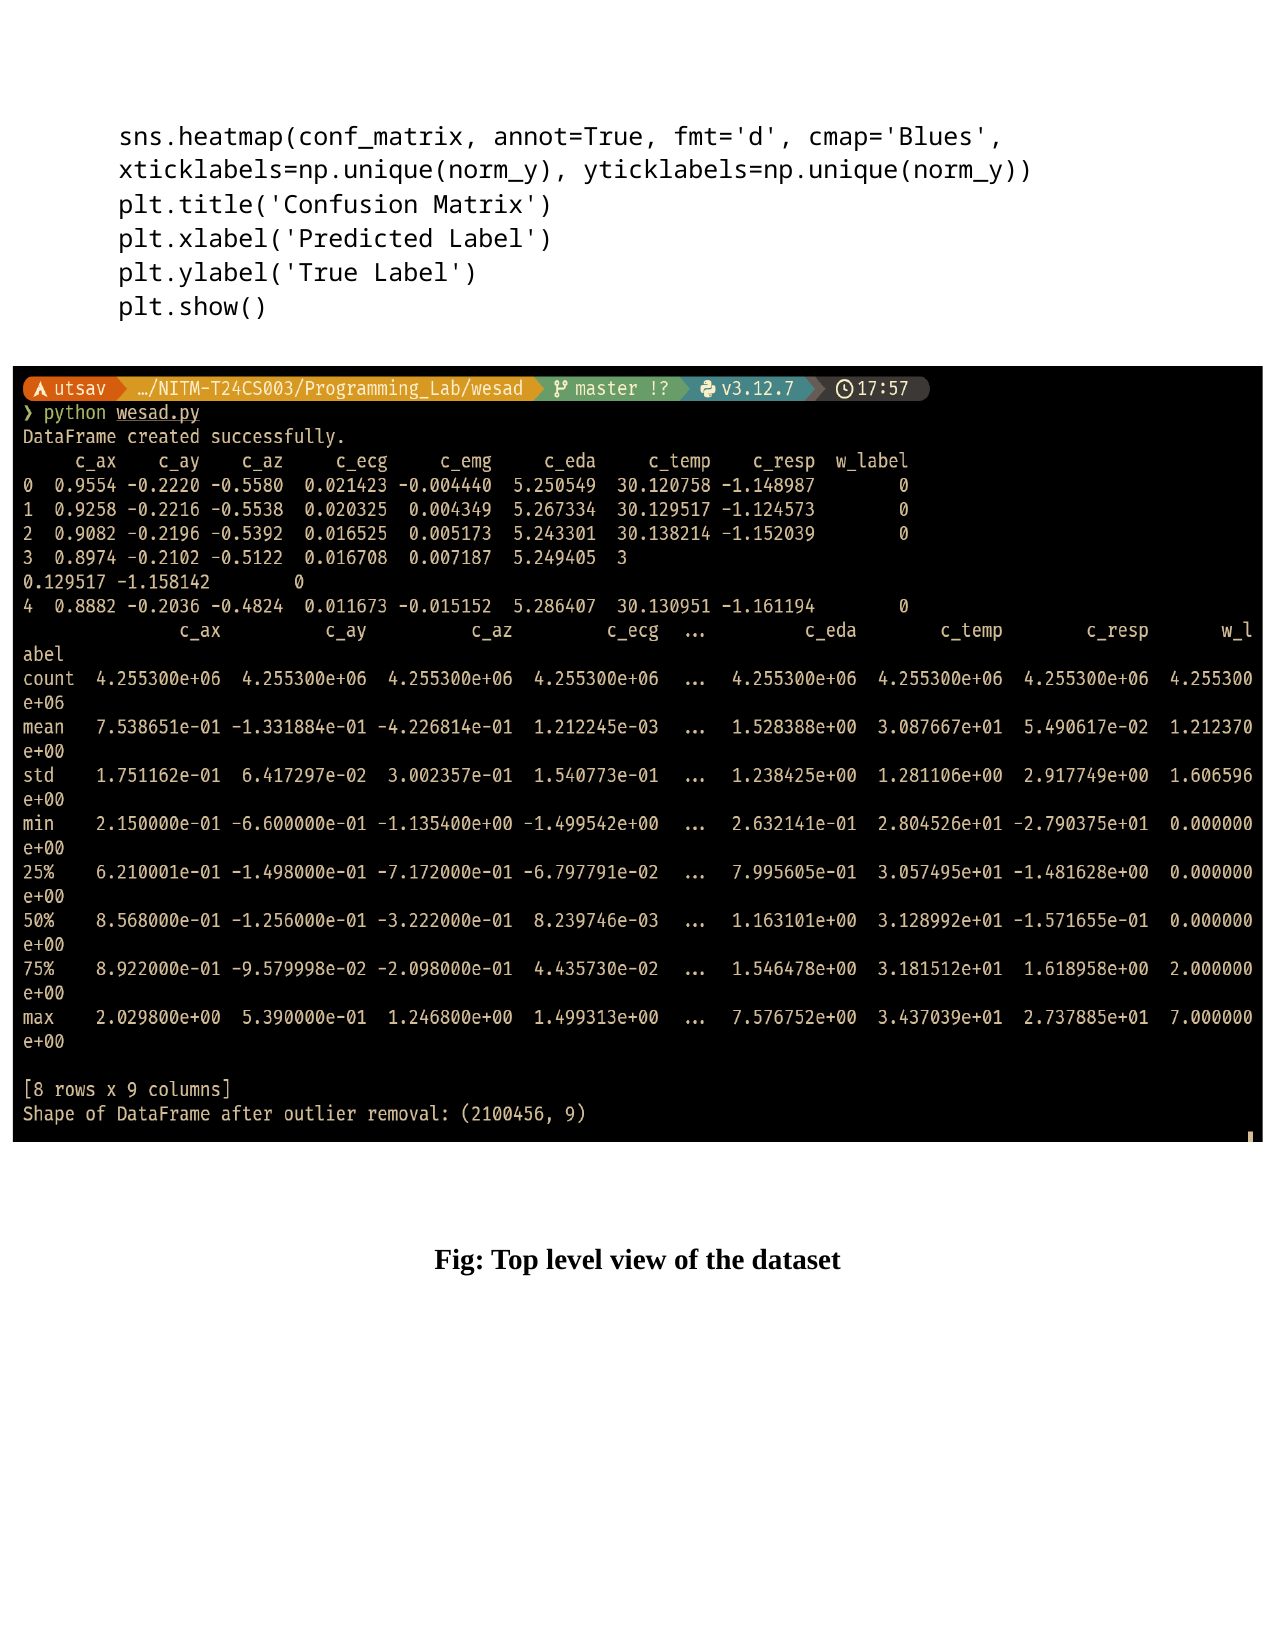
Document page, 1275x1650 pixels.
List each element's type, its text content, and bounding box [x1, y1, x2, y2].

text Fig: Top level view of the dataset [118, 1242, 1157, 1276]
text plt.show() [118, 288, 1157, 322]
text plt.xlabel('Predicted Label') [118, 220, 1157, 254]
picture [12, 366, 1263, 1142]
text plt.ylabel('True Label') [118, 254, 1157, 288]
text sns.heatmap(conf_matrix, annot=True, fmt='d', cmap='Blues', xticklabels=np.unique(norm_y), yticklabels=np.unique(norm_y)) [118, 118, 1157, 186]
text plt.title('Confusion Matrix') [118, 186, 1157, 220]
